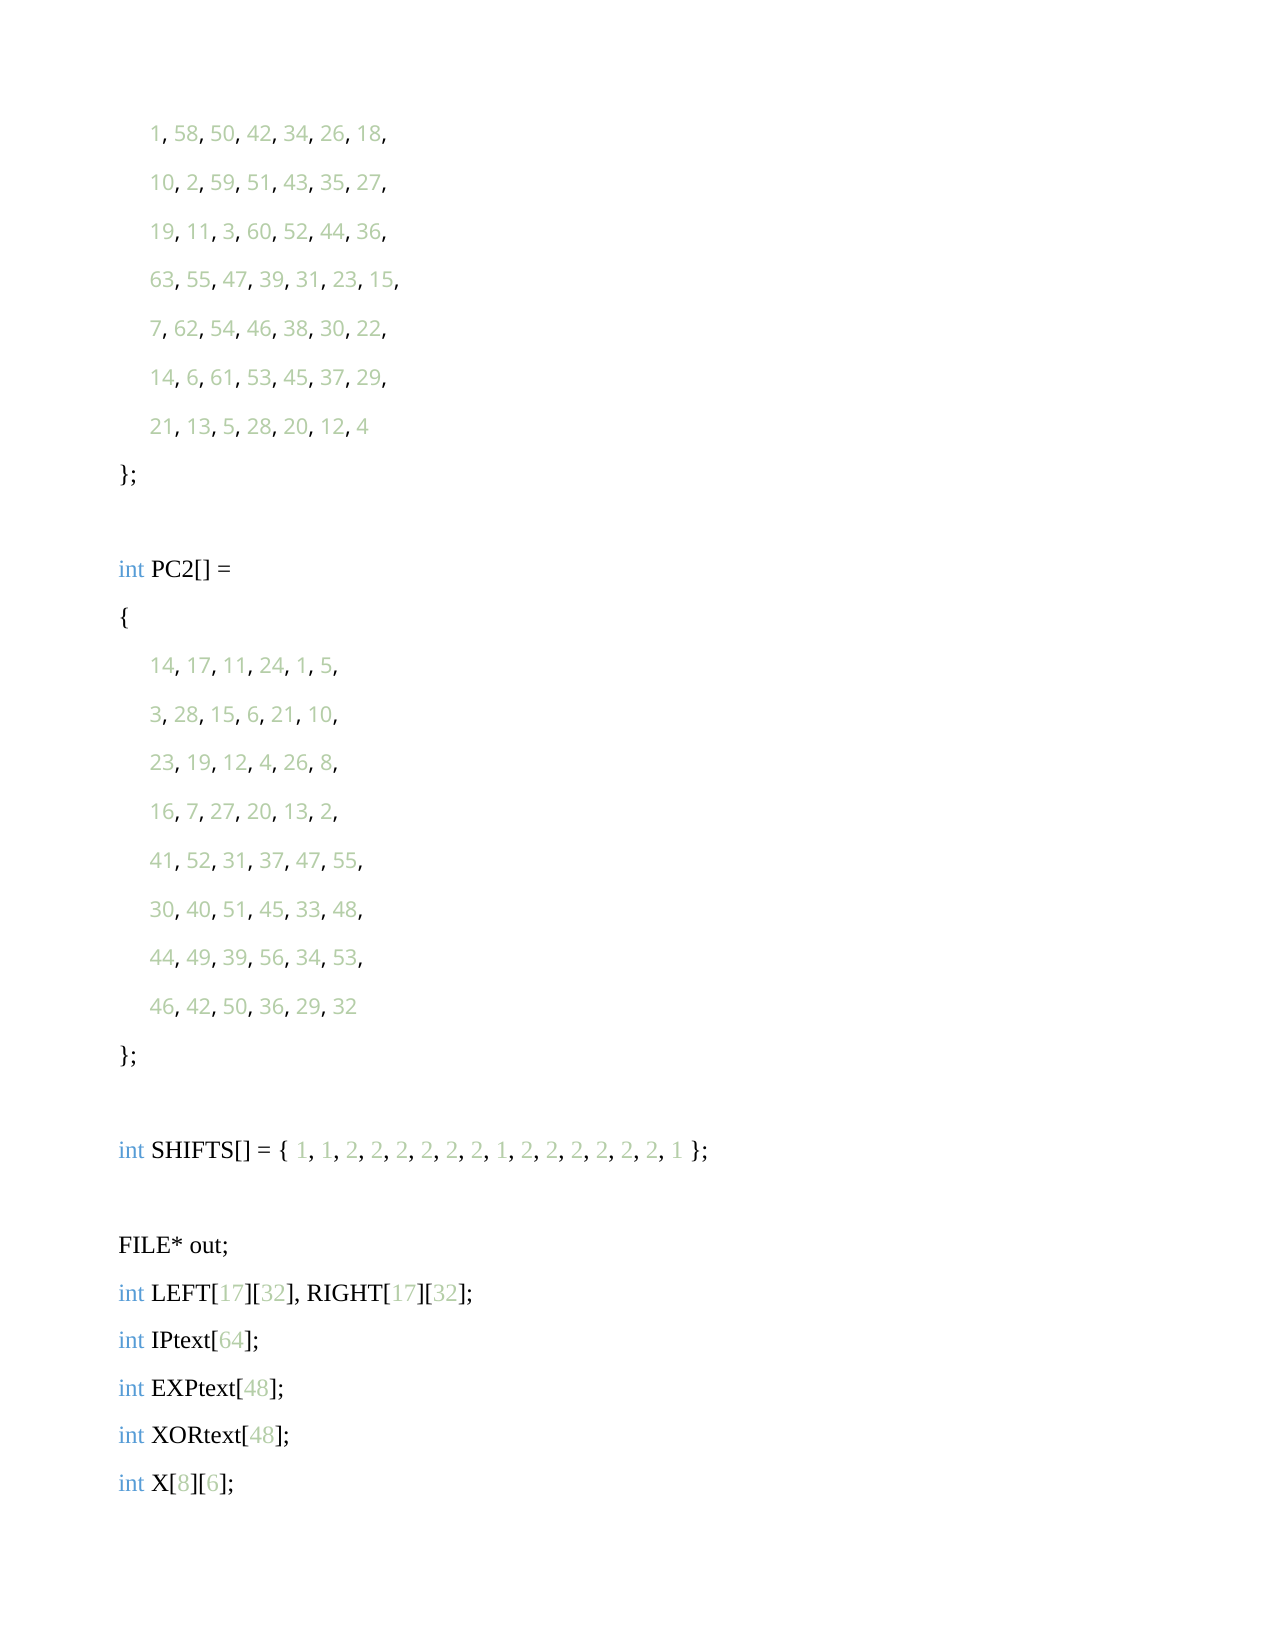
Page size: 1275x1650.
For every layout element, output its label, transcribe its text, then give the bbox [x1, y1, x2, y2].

text int SHIFTS[] = { 1, 1, 2, 2, 2, 2, 2, 2, 1, 2, 2, 2, 2, 2, 2, 1 }; [118, 1135, 1157, 1164]
text 30, 40, 51, 45, 33, 48, [118, 893, 1157, 923]
text { [118, 602, 1157, 631]
text 46, 42, 50, 36, 29, 32 [118, 991, 1157, 1021]
text 19, 11, 3, 60, 52, 44, 36, [118, 216, 1157, 245]
text int LEFT[17][32], RIGHT[17][32]; [118, 1278, 1157, 1307]
text 3, 28, 15, 6, 21, 10, [118, 698, 1157, 728]
text 14, 17, 11, 24, 1, 5, [118, 650, 1157, 679]
text 63, 55, 47, 39, 31, 23, 15, [118, 264, 1157, 294]
text 21, 13, 5, 28, 20, 12, 4 [118, 411, 1157, 440]
text }; [118, 1040, 1157, 1068]
text 23, 19, 12, 4, 26, 8, [118, 747, 1157, 777]
text }; [118, 459, 1157, 488]
text int PC2[] = [118, 554, 1157, 583]
text 10, 2, 59, 51, 43, 35, 27, [118, 167, 1157, 197]
text 41, 52, 31, 37, 47, 55, [118, 845, 1157, 874]
text 16, 7, 27, 20, 13, 2, [118, 796, 1157, 826]
text 44, 49, 39, 56, 34, 53, [118, 942, 1157, 972]
text FILE* out; [118, 1230, 1157, 1259]
text 14, 6, 61, 53, 45, 37, 29, [118, 362, 1157, 392]
text int EXPtext[48]; [118, 1373, 1157, 1402]
text int XORtext[48]; [118, 1421, 1157, 1449]
text int IPtext[64]; [118, 1325, 1157, 1354]
text 1, 58, 50, 42, 34, 26, 18, [118, 118, 1157, 148]
text 7, 62, 54, 46, 38, 30, 22, [118, 313, 1157, 343]
text int X[8][6]; [118, 1468, 1157, 1497]
